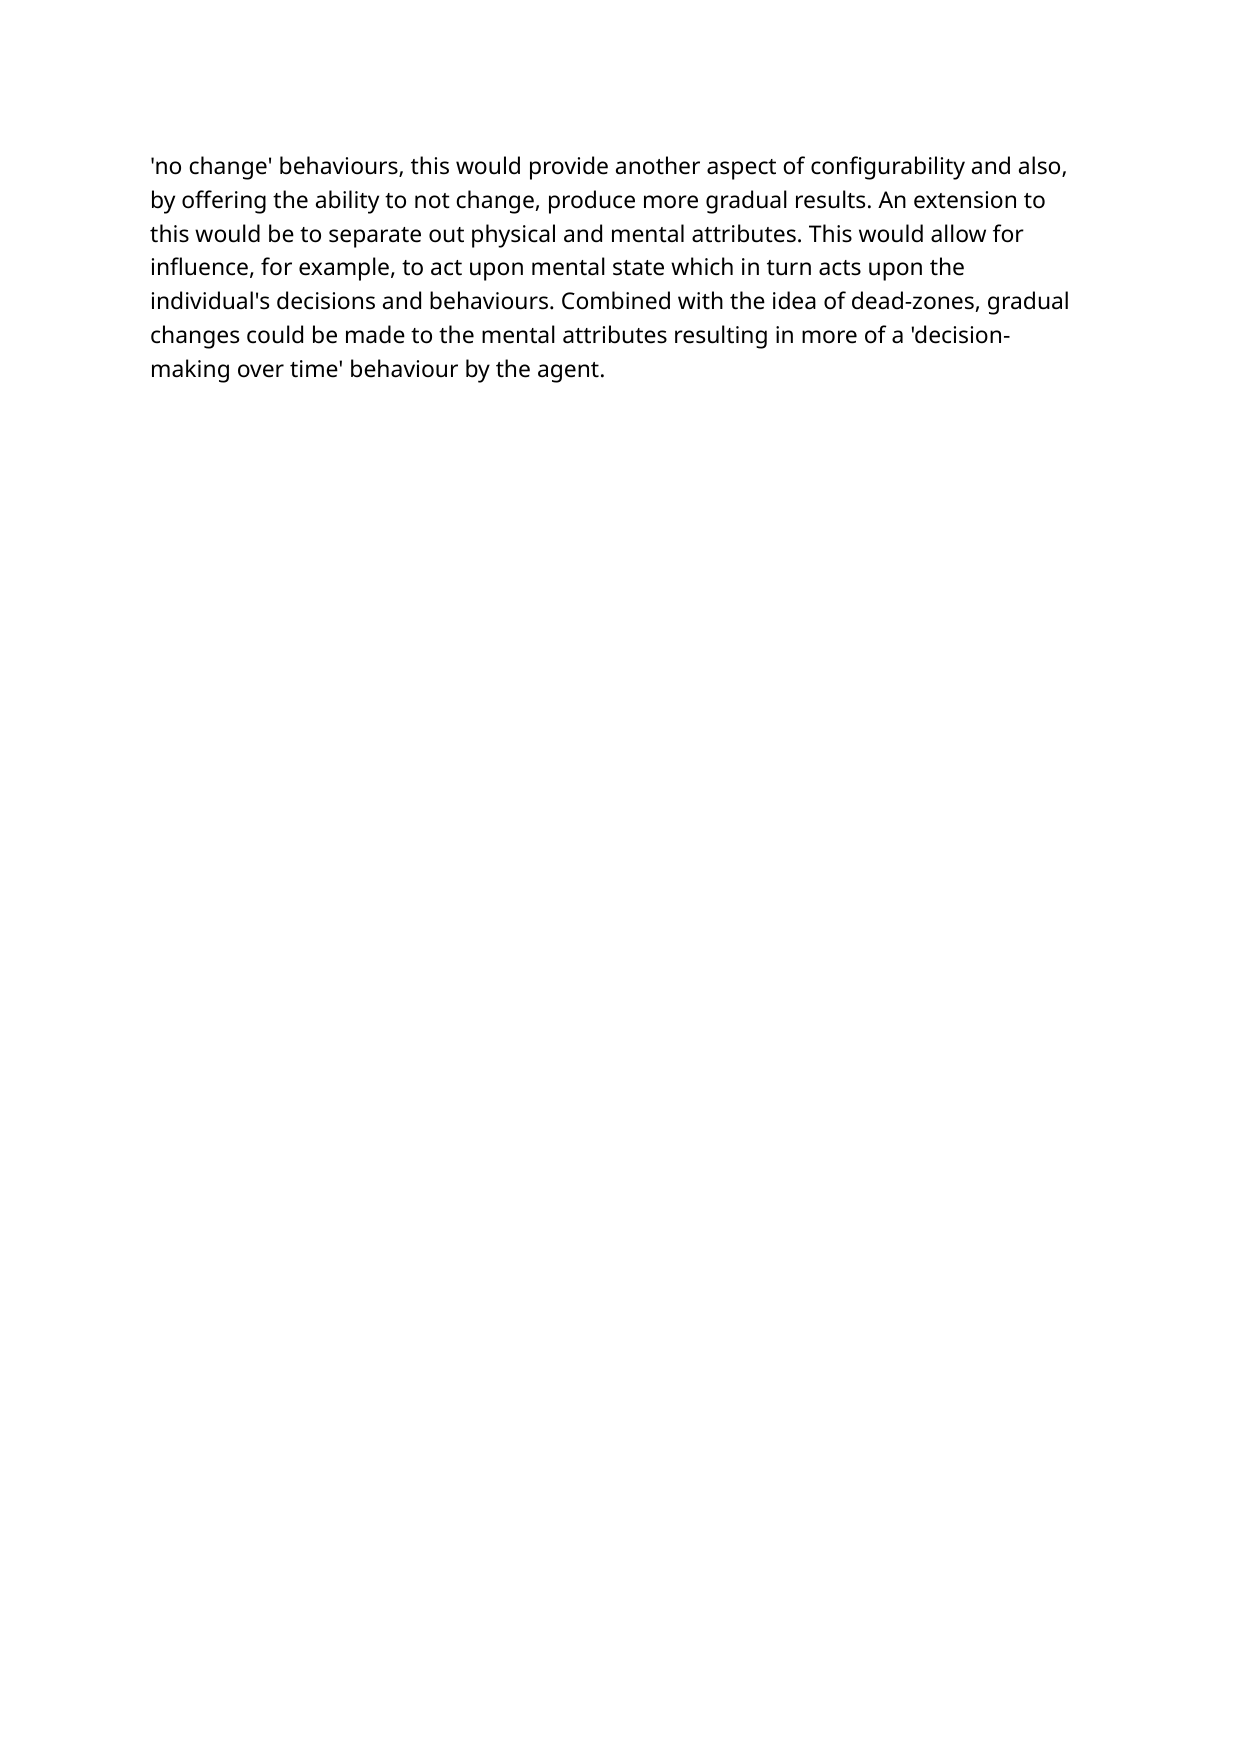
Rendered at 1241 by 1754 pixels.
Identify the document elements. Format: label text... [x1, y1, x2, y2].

text 'no change' behaviours, this would provide another aspect of configurability and also, by offering the ability to not change, produce more gradual results. An extension to this would be to separate out physical and mental attributes. This would allow for influence, for example, to act upon mental state which in turn acts upon the individual's decisions and behaviours. Combined with the idea of dead-zones, gradual changes could be made to the mental attributes resulting in more of a 'decision-making over time' behaviour by the agent. [150, 150, 1090, 384]
